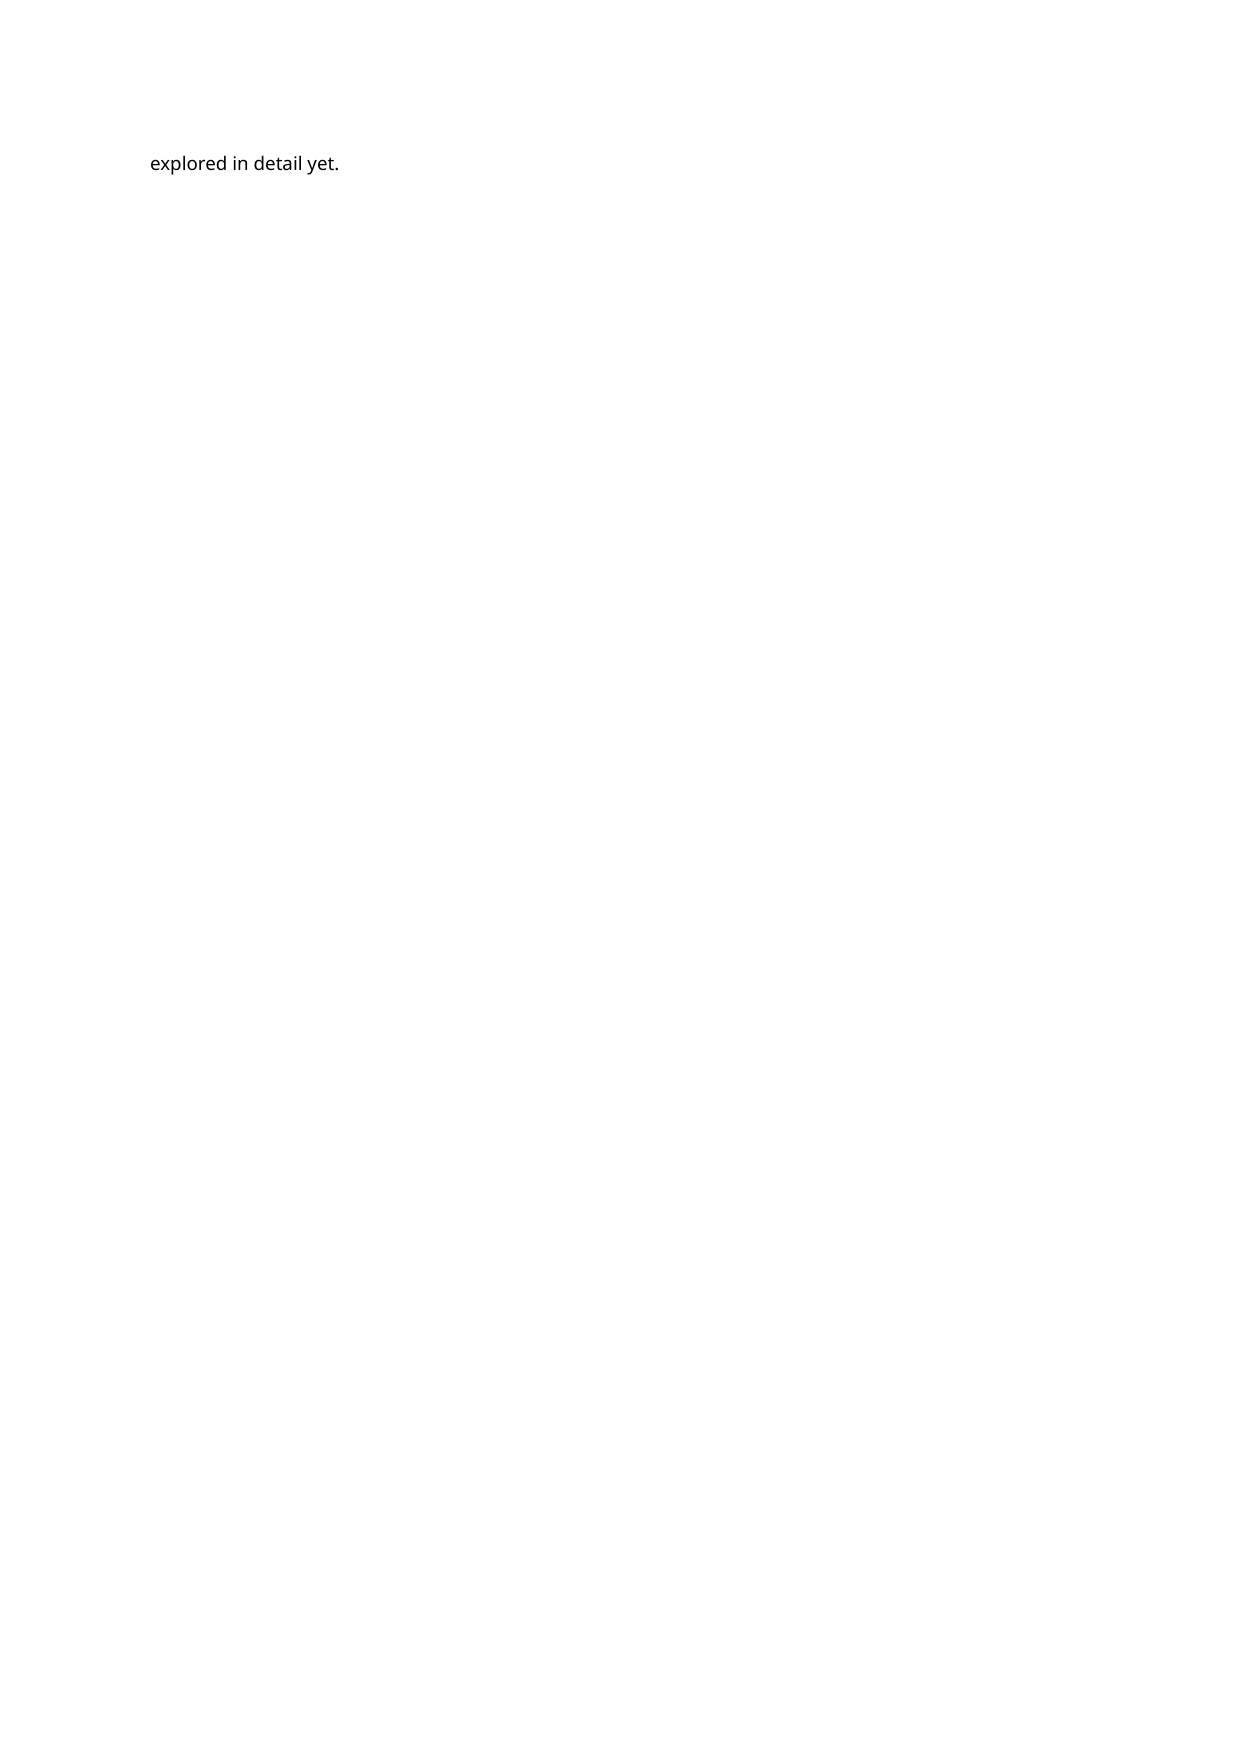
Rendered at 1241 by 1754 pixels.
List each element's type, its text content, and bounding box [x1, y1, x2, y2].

text explored in detail yet. [150, 150, 1091, 176]
